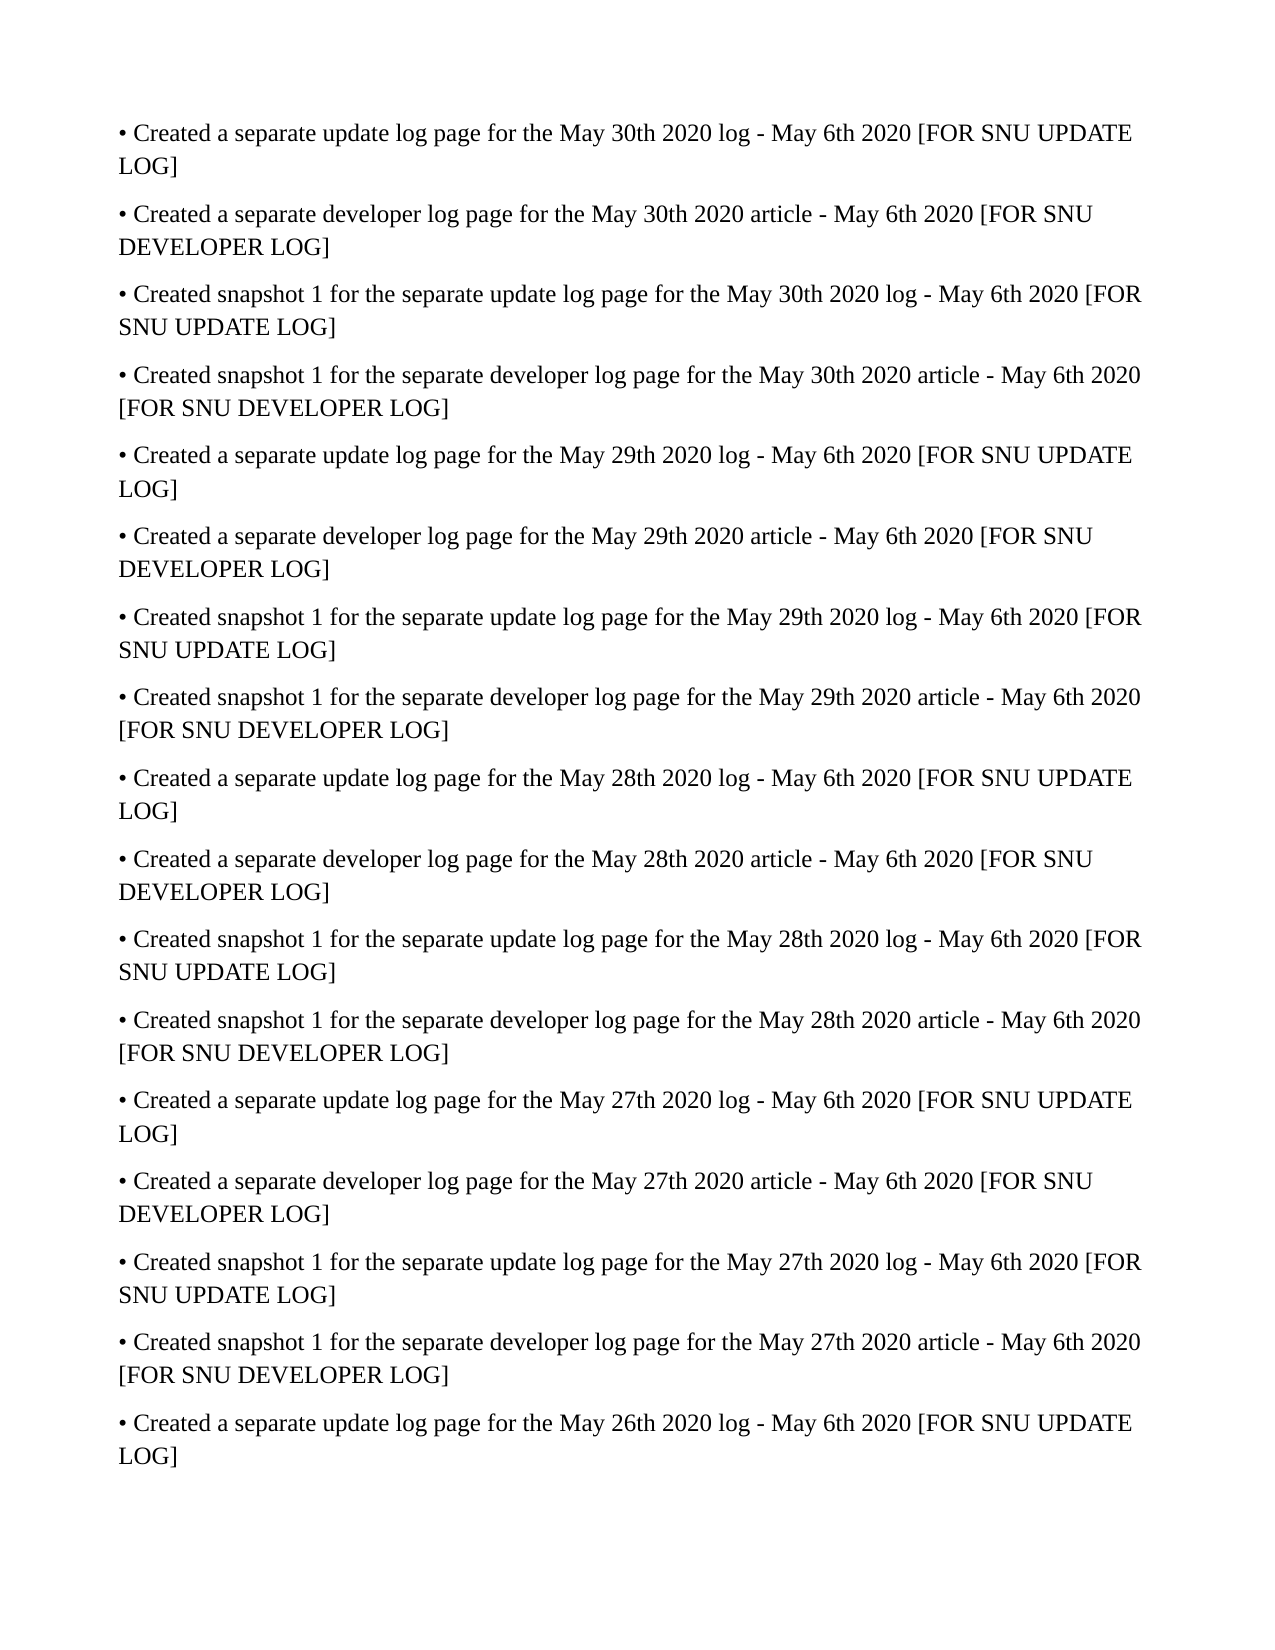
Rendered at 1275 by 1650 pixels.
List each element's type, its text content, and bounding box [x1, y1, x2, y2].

text • Created a separate developer log page for the May 30th 2020 article - May 6th 2020 [FOR SNU DEVELOPER LOG] [118, 199, 1157, 261]
text • Created snapshot 1 for the separate update log page for the May 28th 2020 log - May 6th 2020 [FOR SNU UPDATE LOG] [118, 924, 1157, 986]
text • Created a separate update log page for the May 26th 2020 log - May 6th 2020 [FOR SNU UPDATE LOG] [118, 1408, 1157, 1470]
text • Created snapshot 1 for the separate developer log page for the May 30th 2020 article - May 6th 2020 [FOR SNU DEVELOPER LOG] [118, 360, 1157, 422]
text • Created a separate developer log page for the May 29th 2020 article - May 6th 2020 [FOR SNU DEVELOPER LOG] [118, 521, 1157, 583]
text • Created snapshot 1 for the separate developer log page for the May 29th 2020 article - May 6th 2020 [FOR SNU DEVELOPER LOG] [118, 682, 1157, 744]
text • Created a separate update log page for the May 29th 2020 log - May 6th 2020 [FOR SNU UPDATE LOG] [118, 441, 1157, 502]
text • Created snapshot 1 for the separate update log page for the May 29th 2020 log - May 6th 2020 [FOR SNU UPDATE LOG] [118, 602, 1157, 664]
text • Created snapshot 1 for the separate developer log page for the May 27th 2020 article - May 6th 2020 [FOR SNU DEVELOPER LOG] [118, 1327, 1157, 1389]
text • Created a separate developer log page for the May 28th 2020 article - May 6th 2020 [FOR SNU DEVELOPER LOG] [118, 844, 1157, 906]
text • Created a separate update log page for the May 30th 2020 log - May 6th 2020 [FOR SNU UPDATE LOG] [118, 118, 1157, 180]
text • Created snapshot 1 for the separate update log page for the May 27th 2020 log - May 6th 2020 [FOR SNU UPDATE LOG] [118, 1247, 1157, 1309]
text • Created a separate update log page for the May 27th 2020 log - May 6th 2020 [FOR SNU UPDATE LOG] [118, 1086, 1157, 1147]
text • Created a separate update log page for the May 28th 2020 log - May 6th 2020 [FOR SNU UPDATE LOG] [118, 763, 1157, 825]
text • Created snapshot 1 for the separate developer log page for the May 28th 2020 article - May 6th 2020 [FOR SNU DEVELOPER LOG] [118, 1005, 1157, 1067]
text • Created snapshot 1 for the separate update log page for the May 30th 2020 log - May 6th 2020 [FOR SNU UPDATE LOG] [118, 279, 1157, 341]
text • Created a separate developer log page for the May 27th 2020 article - May 6th 2020 [FOR SNU DEVELOPER LOG] [118, 1166, 1157, 1228]
